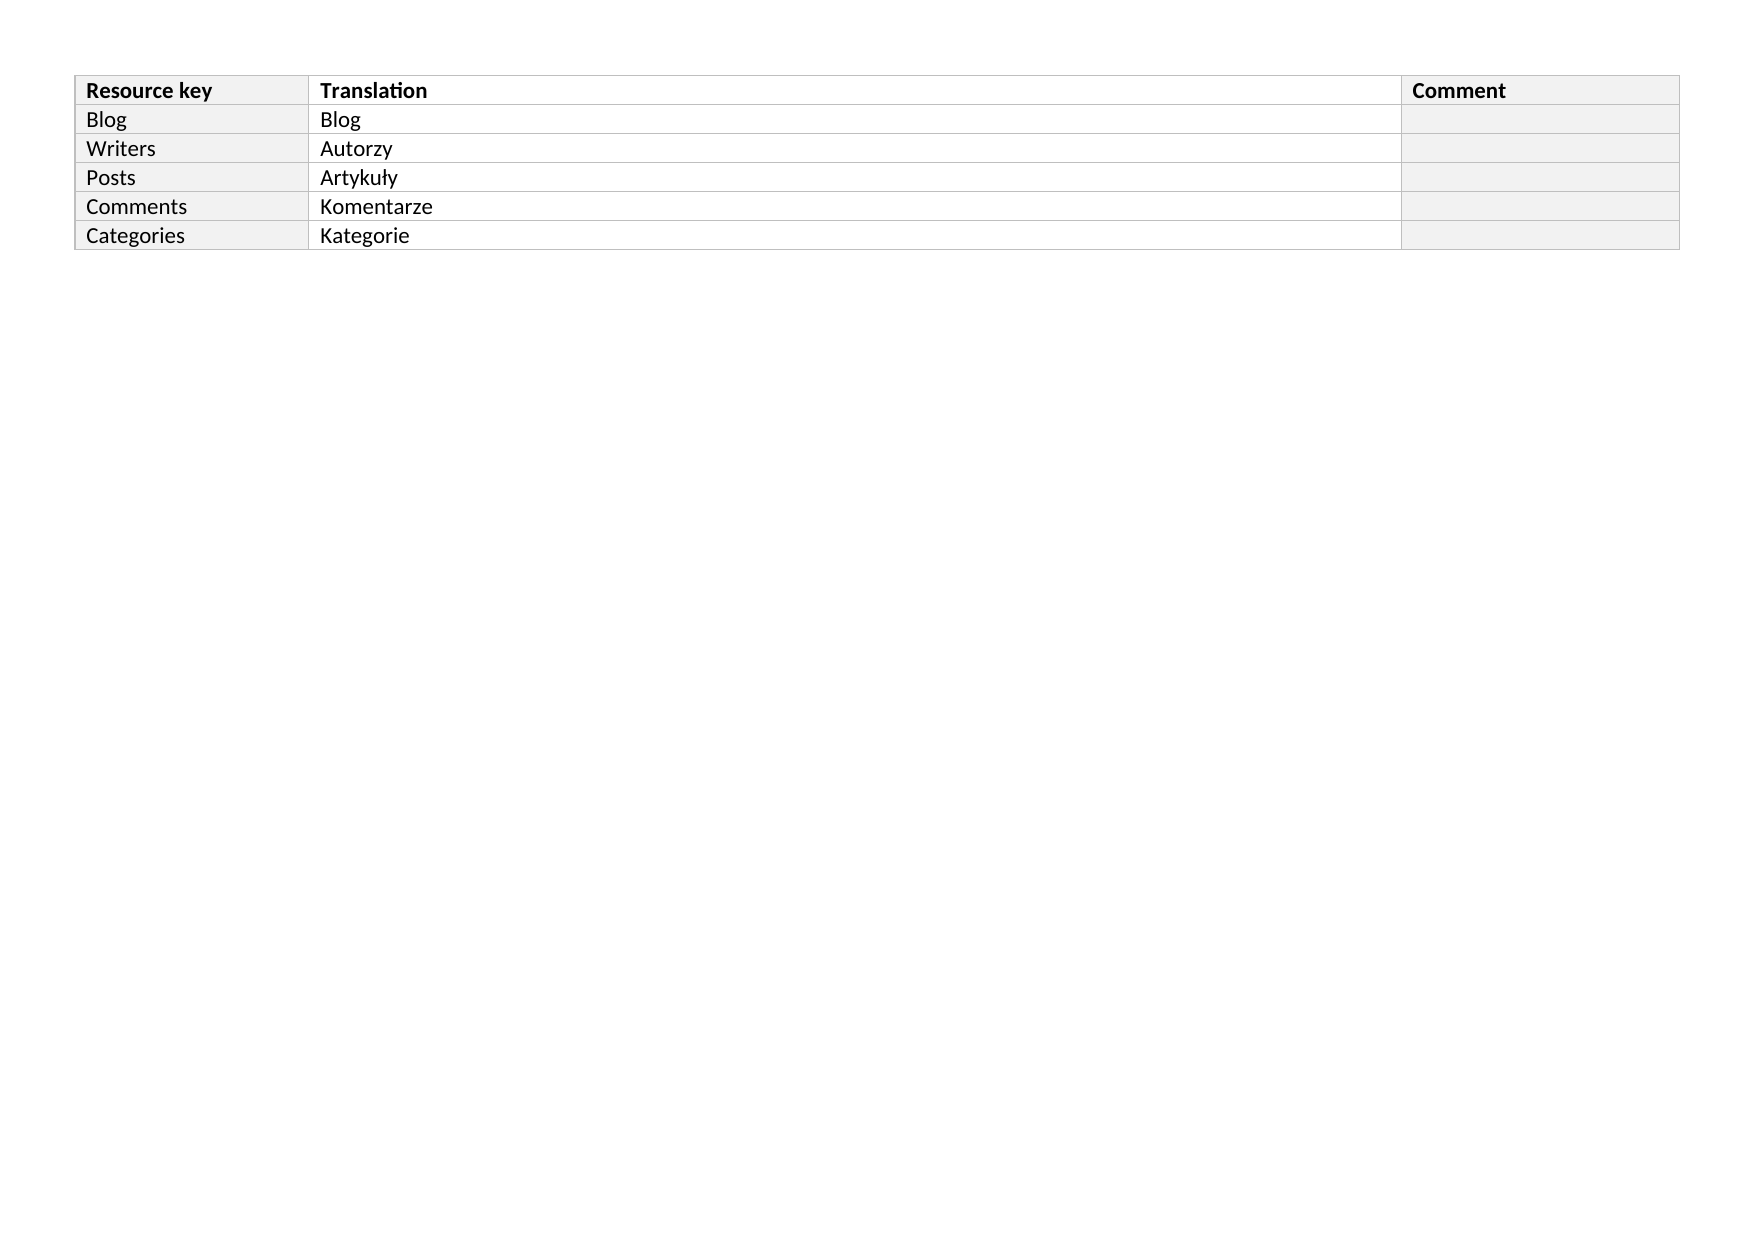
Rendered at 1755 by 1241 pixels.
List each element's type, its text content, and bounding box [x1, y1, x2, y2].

table_cell Categories [76, 221, 308, 249]
table_cell [1402, 105, 1679, 133]
table_cell [1402, 134, 1679, 162]
table_cell Kategorie [309, 221, 1401, 249]
table_cell Artykuły [309, 163, 1401, 191]
table_cell Writers [76, 134, 308, 162]
table_cell [1402, 192, 1679, 220]
table_header Resource key [76, 76, 308, 104]
table_cell [1402, 221, 1679, 249]
table_cell Blog [309, 105, 1401, 133]
table_header Comment [1402, 76, 1679, 104]
table_cell Comments [76, 192, 308, 220]
table_cell Komentarze [309, 192, 1401, 220]
table_cell Autorzy [309, 134, 1401, 162]
table_cell Blog [76, 105, 308, 133]
table_header Translation [309, 76, 1401, 104]
table_cell [1402, 163, 1679, 191]
table_cell Posts [76, 163, 308, 191]
